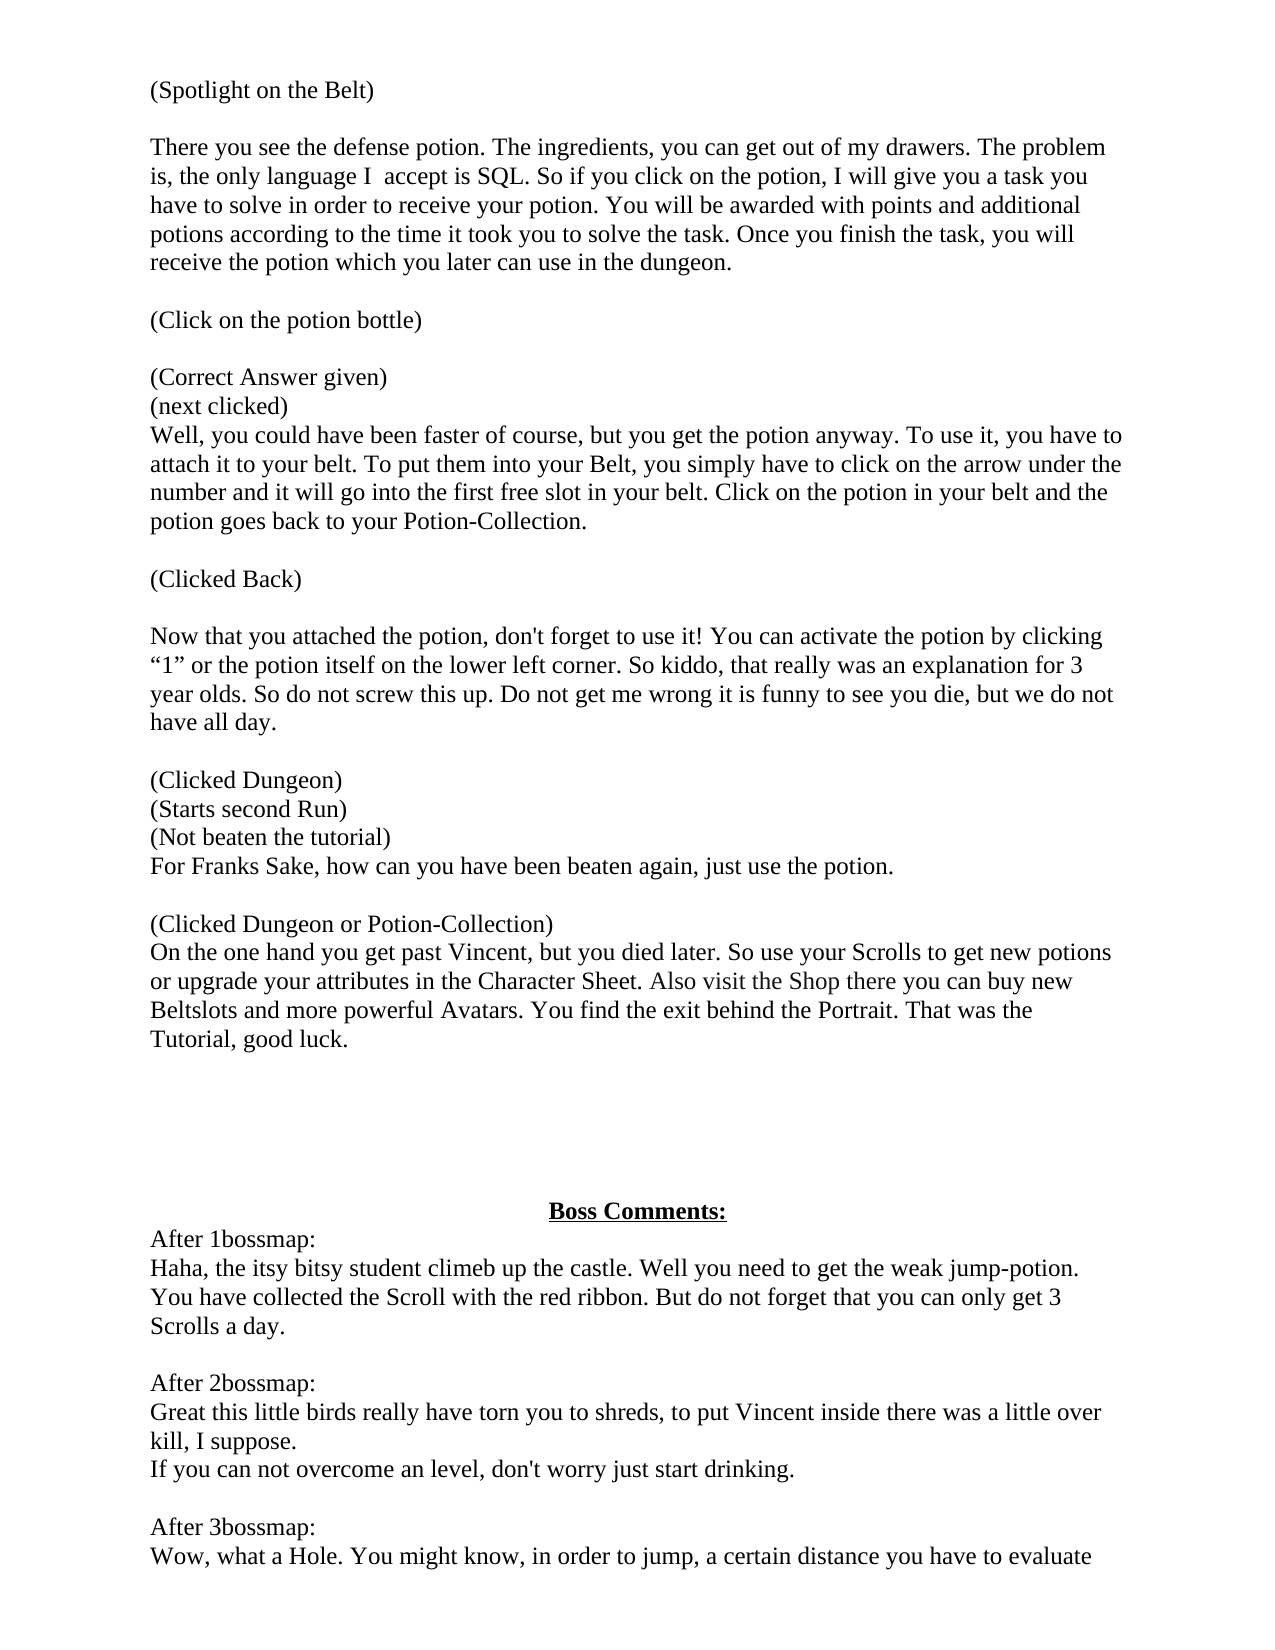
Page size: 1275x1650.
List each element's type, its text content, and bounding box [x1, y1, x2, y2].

text (Clicked Dungeon) [150, 765, 1125, 794]
text (Correct Answer given) [150, 362, 1125, 391]
text (next clicked) [150, 391, 1125, 420]
text (Spotlight on the Belt) [150, 75, 1125, 104]
text (Starts second Run) [150, 794, 1125, 822]
text On the one hand you get past Vincent, but you died later. So use your Scrolls to get new potions or upgrade your attributes in the Character Sheet. Also visit the Shop there you can buy new Beltslots and more powerful Avatars. You find the exit behind the Portrait. That was the Tutorial, good luck. [150, 937, 1125, 1052]
text Great this little birds really have torn you to shreds, to put Vincent inside there was a little over kill, I suppose. [150, 1397, 1125, 1454]
text (Clicked Dungeon or Potion-Collection) [150, 909, 1125, 937]
text After 2bossmap: [150, 1368, 1125, 1397]
text After 1bossmap: [150, 1224, 1125, 1253]
text (Click on the potion bottle) [150, 305, 1125, 334]
text (Not beaten the tutorial) [150, 822, 1125, 851]
text Haha, the itsy bitsy student climeb up the castle. Well you need to get the weak jump-potion. You have collected the Scroll with the red ribbon. But do not forget that you can only get 3 Scrolls a day. [150, 1253, 1125, 1339]
text Wow, what a Hole. You might know, in order to jump, a certain distance you have to evaluate [150, 1541, 1125, 1569]
text There you see the defense potion. The ingredients, you can get out of my drawers. The problem is, the only language I accept is SQL. So if you click on the potion, I will give you a task you have to solve in order to receive your potion. You will be awarded with points and additional potions according to the time it took you to solve the task. Once you finish the task, you will receive the potion which you later can use in the dungeon. [150, 132, 1125, 276]
text Well, you could have been faster of course, but you get the potion anyway. To use it, you have to attach it to your belt. To put them into your Belt, you simply have to click on the arrow under the number and it will go into the first free slot in your belt. Click on the potion in your belt and the potion goes back to your Potion-Collection. [150, 420, 1125, 535]
text After 3bossmap: [150, 1512, 1125, 1541]
text (Clicked Back) [150, 564, 1125, 592]
text Boss Comments: [150, 1196, 1125, 1224]
text For Franks Sake, how can you have been beaten again, just use the potion. [150, 851, 1125, 880]
text Now that you attached the potion, don't forget to use it! You can activate the potion by clicking “1” or the potion itself on the lower left corner. So kiddo, that really was an explanation for 3 year olds. So do not screw this up. Do not get me wrong it is funny to see you die, but we do not have all day. [150, 621, 1125, 736]
text If you can not overcome an level, don't worry just start drinking. [150, 1454, 1125, 1483]
